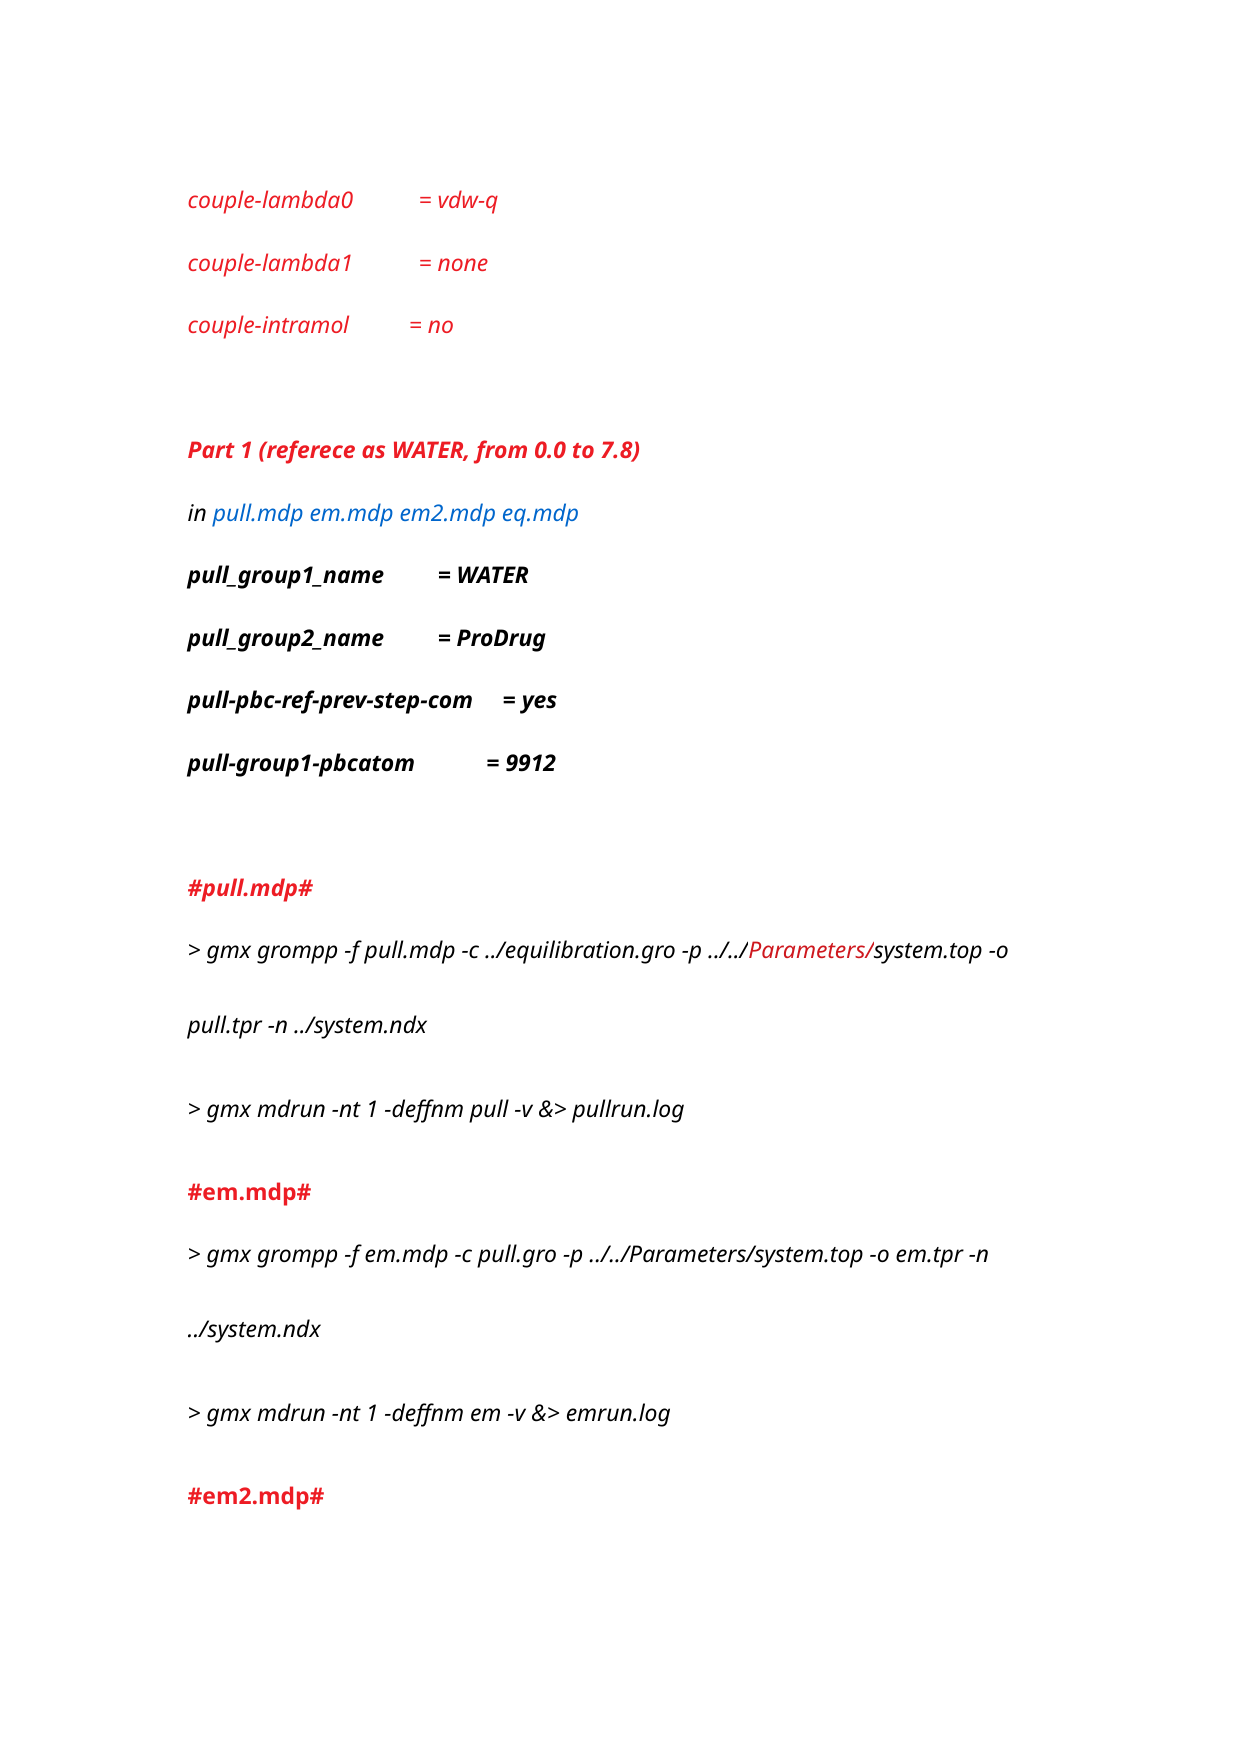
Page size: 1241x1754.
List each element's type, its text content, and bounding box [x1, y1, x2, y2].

text > gmx grompp -f em.mdp -c pull.gro -p ../../Parameters/system.top -o em.tpr -n ../system.ndx [187, 1212, 1053, 1350]
text pull-group1-pbcatom = 9912 [187, 721, 1053, 783]
text Part 1 (referece as WATER, from 0.0 to 7.8) [187, 408, 1053, 471]
text #em2.mdp# [187, 1454, 1053, 1517]
text couple-lambda1 = none [187, 221, 1053, 283]
text > gmx mdrun -nt 1 -deffnm em -v &> emrun.log [187, 1371, 1053, 1433]
text couple-lambda0 = vdw-q [187, 158, 1053, 221]
text #em.mdp# [187, 1150, 1053, 1212]
text > gmx grompp -f pull.mdp -c ../equilibration.gro -p ../../Parameters/system.top -o pull.tpr -n ../system.ndx [187, 908, 1053, 1046]
text pull_group2_name = ProDrug [187, 596, 1053, 658]
text in pull.mdp em.mdp em2.mdp eq.mdp [187, 471, 1053, 533]
text couple-intramol = no [187, 283, 1053, 346]
text pull-pbc-ref-prev-step-com = yes [187, 658, 1053, 721]
text #pull.mdp# [187, 846, 1053, 908]
text > gmx mdrun -nt 1 -deffnm pull -v &> pullrun.log [187, 1067, 1053, 1129]
text pull_group1_name = WATER [187, 533, 1053, 596]
